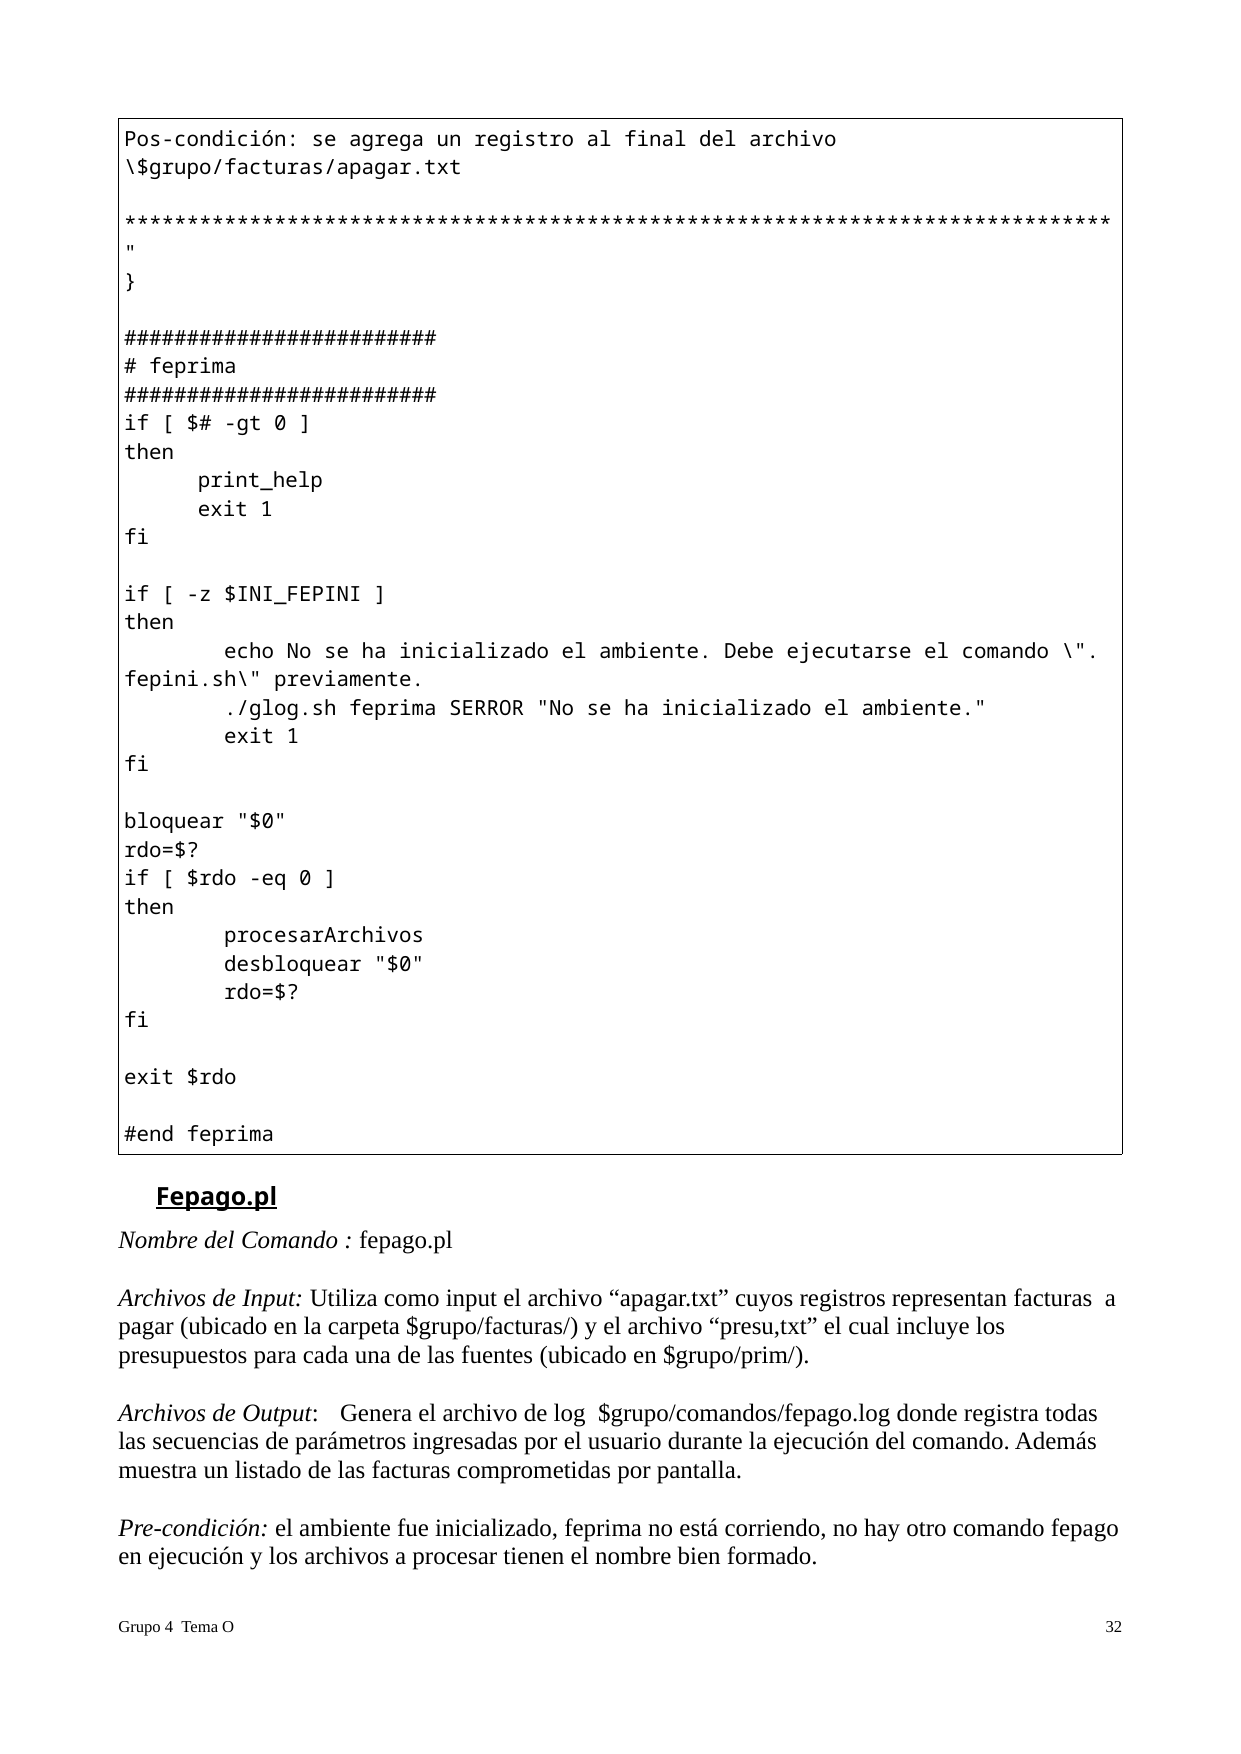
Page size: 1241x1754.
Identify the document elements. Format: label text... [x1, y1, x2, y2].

text Nombre del Comando : fepago.pl [118, 1225, 1122, 1254]
table_header Pos-condición: se agrega un registro al final del archivo \$grupo/facturas/apagar.txt *******************************************************************************" } ######################### # feprima ######################### if [ $# -gt 0 ] then print_help exit 1 fi if [ -z $INI_FEPINI ] then echo No se ha inicializado el ambiente. Debe ejecutarse el comando \". fepini.sh\" previamente. ./glog.sh feprima SERROR "No se ha inicializado el ambiente." exit 1 fi bloquear "$0" rdo=$? if [ $rdo -eq 0 ] then procesarArchivos desbloquear "$0" rdo=$? fi exit $rdo #end feprima [119, 119, 1122, 1153]
text Archivos de Output: Genera el archivo de log $grupo/comandos/fepago.log donde registra todas las secuencias de parámetros ingresadas por el usuario durante la ejecución del comando. Además muestra un listado de las facturas comprometidas por pantalla. [118, 1398, 1122, 1484]
text Archivos de Input: Utiliza como input el archivo “apagar.txt” cuyos registros representan facturas a pagar (ubicado en la carpeta $grupo/facturas/) y el archivo “presu,txt” el cual incluye los presupuestos para cada una de las fuentes (ubicado en $grupo/prim/). [118, 1283, 1122, 1369]
subtitle Fepago.pl [156, 1178, 1122, 1213]
text Pre-condición: el ambiente fue inicializado, feprima no está corriendo, no hay otro comando fepago en ejecución y los archivos a procesar tienen el nombre bien formado. [118, 1513, 1122, 1570]
